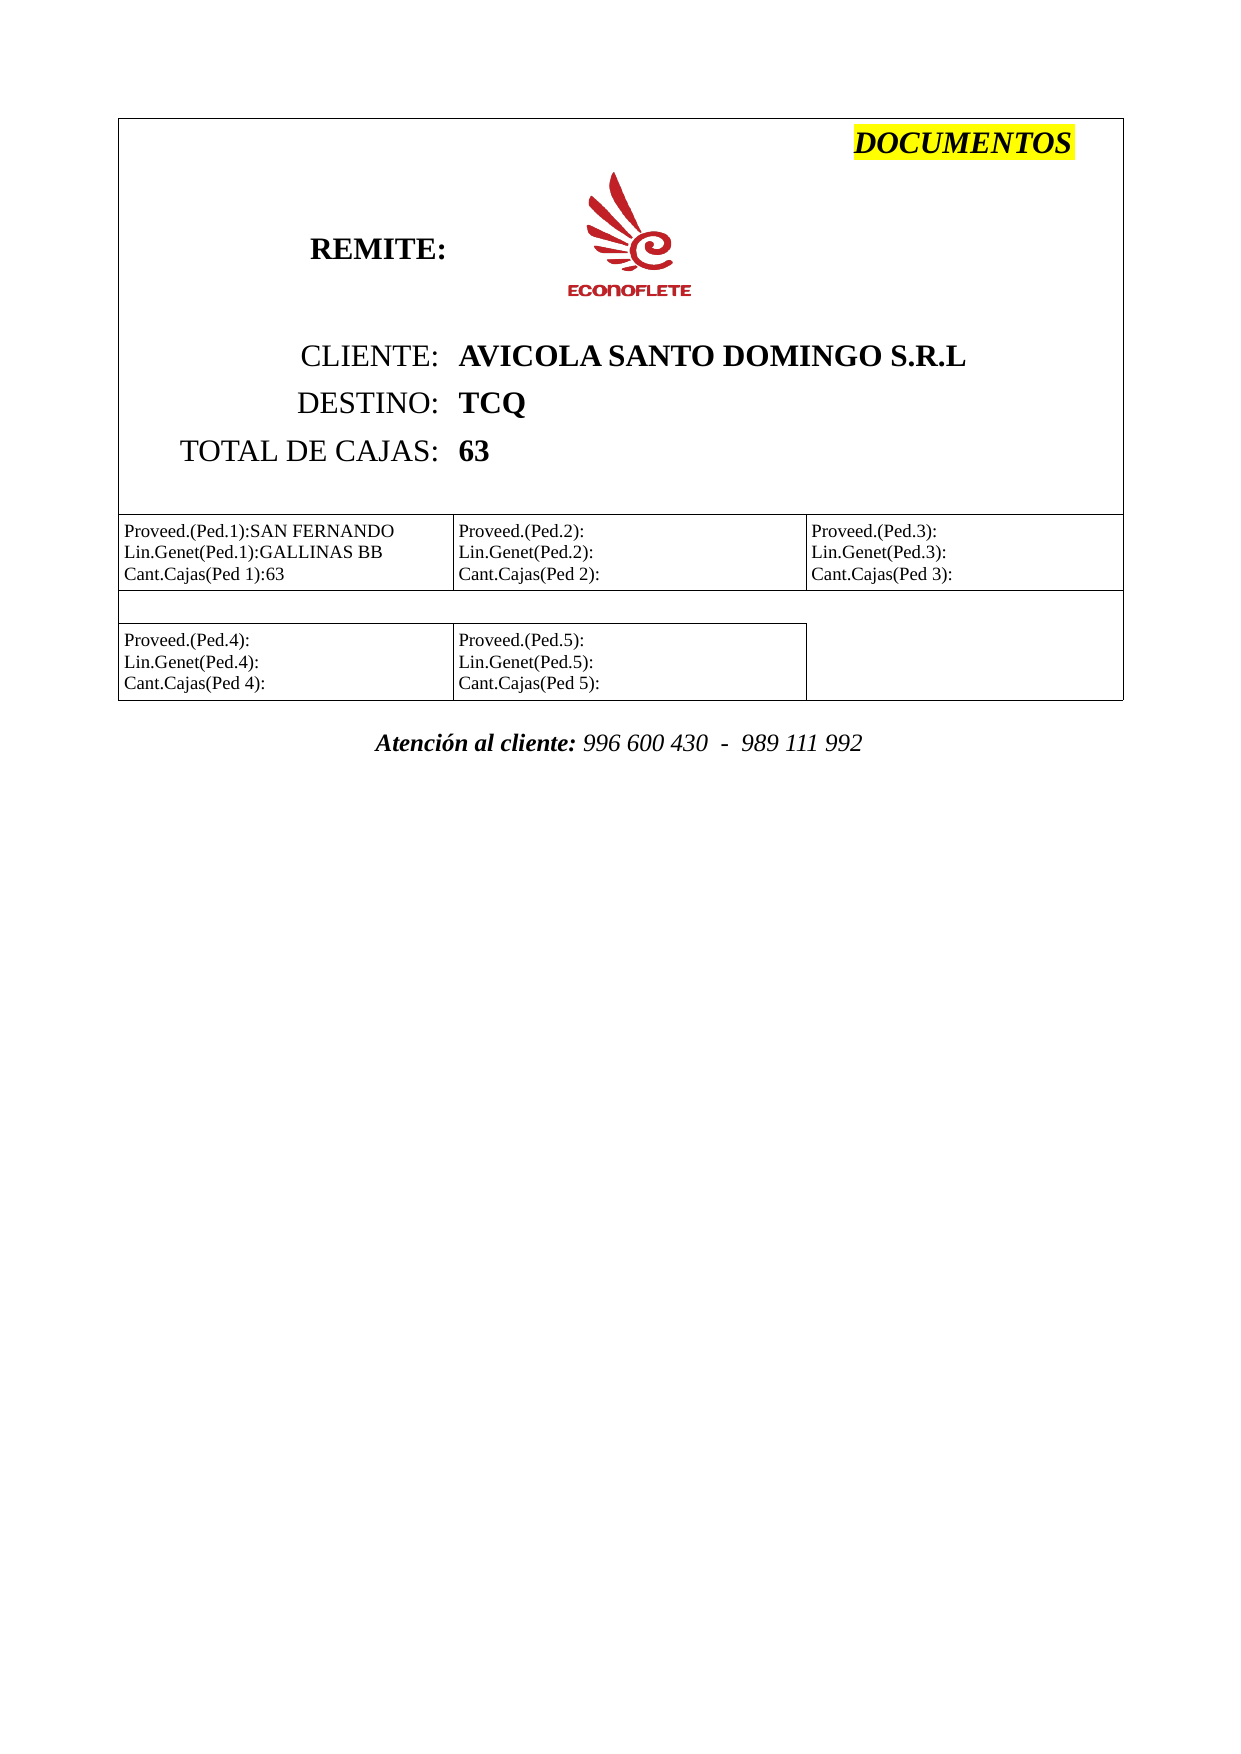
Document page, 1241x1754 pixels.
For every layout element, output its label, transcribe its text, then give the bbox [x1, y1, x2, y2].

table_cell Proveed.(Ped.5): Lin.Genet(Ped.5): Cant.Cajas(Ped 5): [454, 624, 806, 699]
table_cell TCQ [453, 379, 806, 426]
table_cell Proveed.(Ped.2): Lin.Genet(Ped.2): Cant.Cajas(Ped 2): [454, 515, 806, 590]
table_cell [806, 166, 1123, 332]
table_cell DESTINO: [119, 379, 453, 426]
table_cell [453, 166, 806, 332]
table_cell [453, 591, 806, 623]
table_cell [807, 623, 1123, 699]
table_cell TOTAL DE CAJAS: [119, 426, 453, 474]
table_cell [806, 591, 1123, 623]
picture [552, 171, 707, 297]
table_cell AVICOLA SANTO DOMINGO S.R.L [453, 332, 1123, 379]
table_header [453, 119, 806, 166]
table_cell [806, 474, 1123, 514]
table_cell 63 [453, 426, 1123, 474]
table_cell Proveed.(Ped.1):SAN FERNANDO Lin.Genet(Ped.1):GALLINAS BB Cant.Cajas(Ped 1):63 [119, 515, 453, 590]
table_header [119, 119, 453, 166]
text Atención al cliente: 996 600 430 - 989 111 992 [118, 728, 1122, 757]
table_cell REMITE: [119, 166, 453, 332]
table_cell [806, 379, 1123, 426]
table_cell Proveed.(Ped.4): Lin.Genet(Ped.4): Cant.Cajas(Ped 4): [119, 624, 453, 699]
table_cell Proveed.(Ped.3): Lin.Genet(Ped.3): Cant.Cajas(Ped 3): [807, 515, 1123, 590]
table_cell [453, 474, 806, 514]
table_cell CLIENTE: [119, 332, 453, 379]
table_cell [119, 591, 453, 623]
table_cell [119, 474, 453, 514]
table_header DOCUMENTOS [806, 119, 1123, 166]
